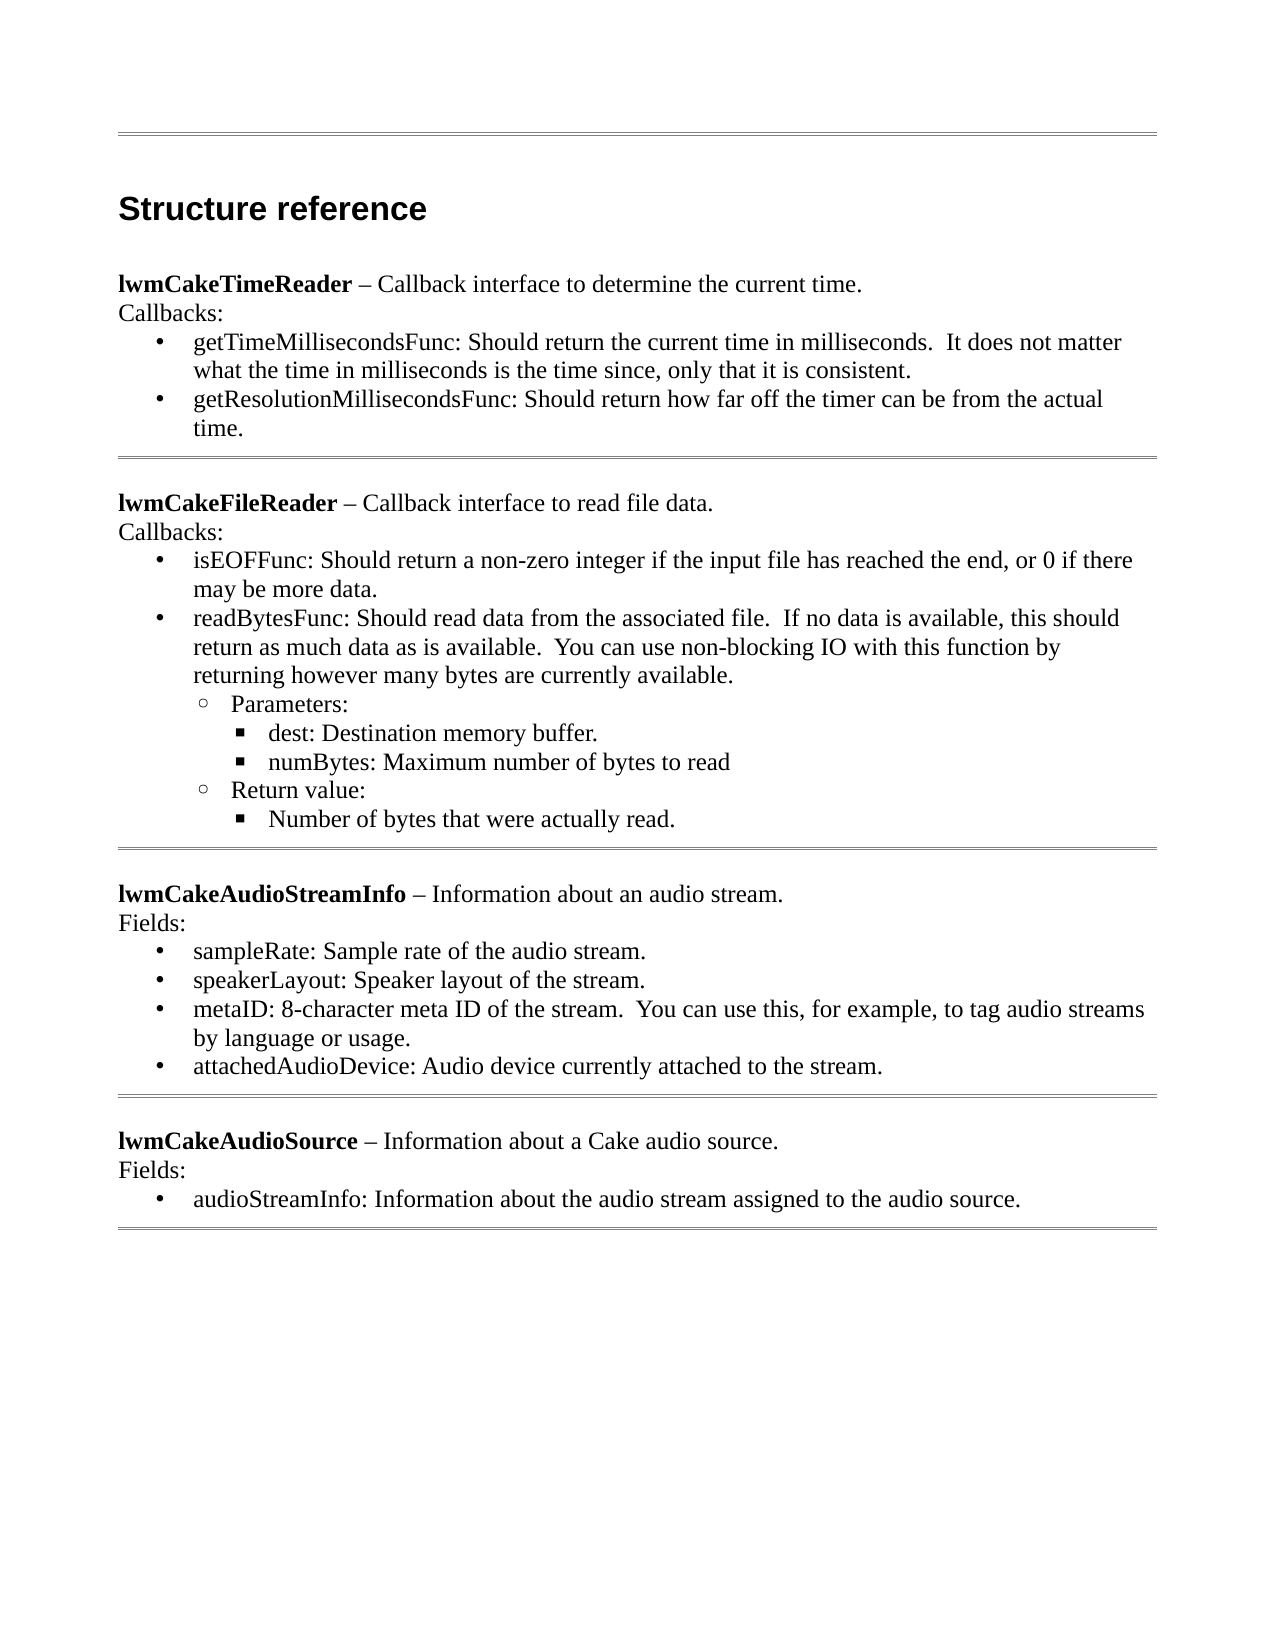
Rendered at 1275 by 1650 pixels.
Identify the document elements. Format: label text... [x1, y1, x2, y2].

subtitle Structure reference [118, 189, 1157, 228]
text Callbacks: [118, 517, 1157, 545]
list numBytes: Maximum number of bytes to read [231, 747, 1157, 775]
list isEOFFunc: Should return a non-zero integer if the input file has reached the end, or 0 if there may be more data. [156, 545, 1157, 603]
list dest: Destination memory buffer. [231, 718, 1157, 747]
list getTimeMillisecondsFunc: Should return the current time in milliseconds. It does not matter what the time in milliseconds is the time since, only that it is consistent. [156, 327, 1157, 384]
list metaID: 8-character meta ID of the stream. You can use this, for example, to tag audio streams by language or usage. [156, 994, 1157, 1051]
list speakerLayout: Speaker layout of the stream. [156, 965, 1157, 994]
text Fields: [118, 1155, 1157, 1184]
text Callbacks: [118, 298, 1157, 327]
text lwmCakeAudioSource – Information about a Cake audio source. [118, 1126, 1157, 1155]
list readBytesFunc: Should read data from the associated file. If no data is available, this should return as much data as is available. You can use non-blocking IO with this function by returning however many bytes are currently available. [156, 603, 1157, 689]
list getResolutionMillisecondsFunc: Should return how far off the timer can be from the actual time. [156, 384, 1157, 442]
list audioStreamInfo: Information about the audio stream assigned to the audio source. [156, 1184, 1157, 1213]
list sampleRate: Sample rate of the audio stream. [156, 936, 1157, 965]
text lwmCakeAudioStreamInfo – Information about an audio stream. [118, 879, 1157, 908]
list Parameters: [193, 689, 1157, 718]
list Return value: [193, 775, 1157, 804]
text Fields: [118, 908, 1157, 936]
list Number of bytes that were actually read. [231, 804, 1157, 833]
text lwmCakeFileReader – Callback interface to read file data. [118, 488, 1157, 517]
list attachedAudioDevice: Audio device currently attached to the stream. [156, 1051, 1157, 1080]
text lwmCakeTimeReader – Callback interface to determine the current time. [118, 269, 1157, 298]
